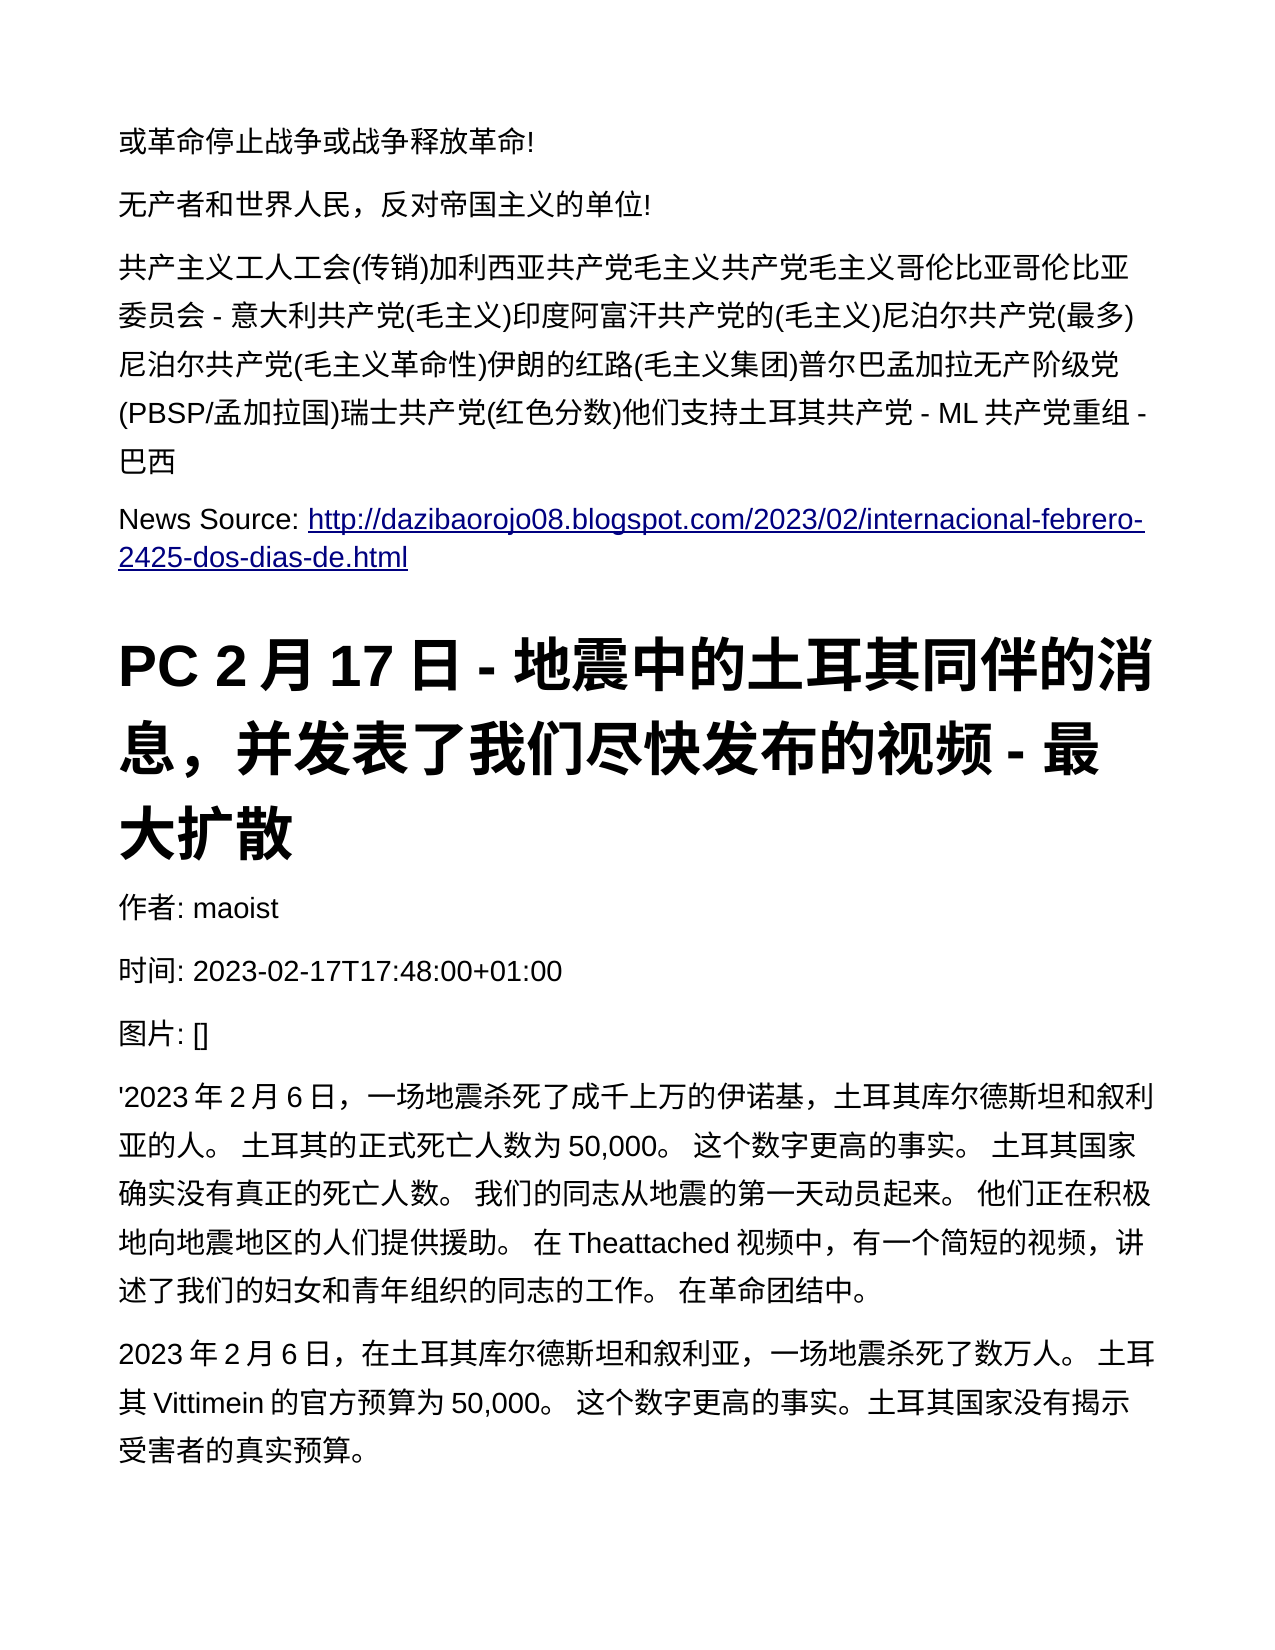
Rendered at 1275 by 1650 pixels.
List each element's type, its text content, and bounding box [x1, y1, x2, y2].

text 时间: 2023-02-17T17:48:00+01:00 [118, 947, 1157, 990]
text 作者: maoist [118, 884, 1157, 927]
text '2023年2月6日，一场地震杀死了成千上万的伊诺基，土耳其库尔德斯坦和叙利亚的人。 土耳其的正式死亡人数为50,000。 这个数字更高的事实。 土耳其国家确实没有真正的死亡人数。 我们的同志从地震的第一天动员起来。 他们正在积极地向地震地区的人们提供援助。 在Theattached视频中，有一个简短的视频，讲述了我们的妇女和青年组织的同志的工作。 在革命团结中。 [118, 1074, 1157, 1310]
subtitle PC 2月17日 - 地震中的土耳其同伴的消息，并发表了我们尽快发布的视频 - 最大扩散 [118, 618, 1157, 872]
text 无产者和世界人民，反对帝国主义的单位​​! [118, 181, 1157, 223]
text 图片: [] [118, 1011, 1157, 1053]
text 共产主义工人工会(传销)加利西亚共产党毛主义共产党毛主义哥伦比亚哥伦比亚委员会 - 意大利共产党(毛主义)印度阿富汗共产党的(毛主义)尼泊尔共产党(最多)尼泊尔共产党(毛主义革命性)伊朗的红路(毛主义集团)普尔巴孟加拉无产阶级党(PBSP/孟加拉国)瑞士共产党(红色分数)他们支持土耳其共产党 - ML共产党重组 - 巴西 [118, 244, 1157, 481]
text 或革命停止战争或战争释放革命! [118, 118, 1157, 160]
text News Source: http://dazibaorojo08.blogspot.com/2023/02/internacional-febrero-2425-dos-dias-de.html [118, 502, 1157, 574]
text 2023年2月6日，在土耳其库尔德斯坦和叙利亚，一场地震杀死了数万人。 土耳其Vittimein的官方预算为50,000。 这个数字更高的事实。土耳其国家没有揭示受害者的真实预算。 [118, 1331, 1157, 1470]
